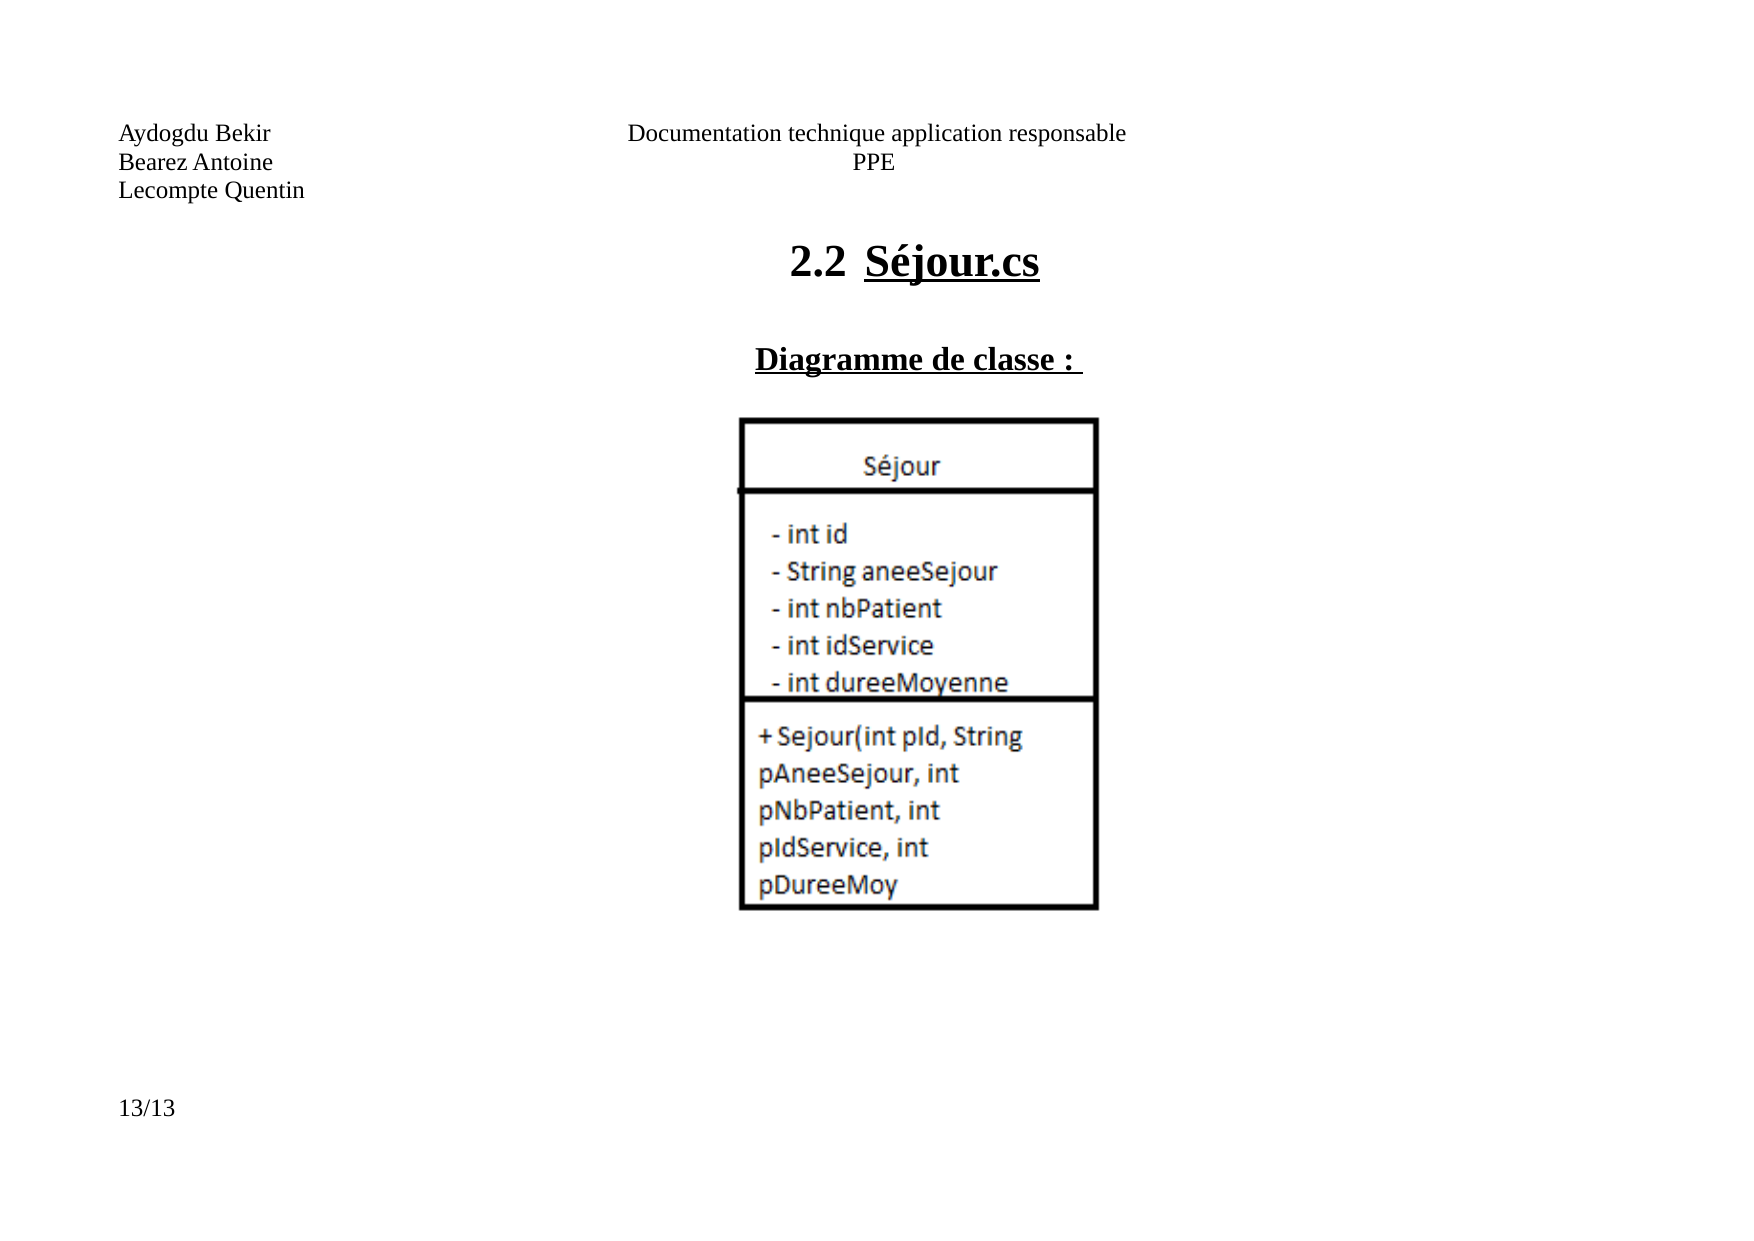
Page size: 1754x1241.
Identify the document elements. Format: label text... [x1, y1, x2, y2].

text Diagramme de classe : [118, 339, 1636, 378]
list Séjour.cs [193, 234, 1636, 287]
